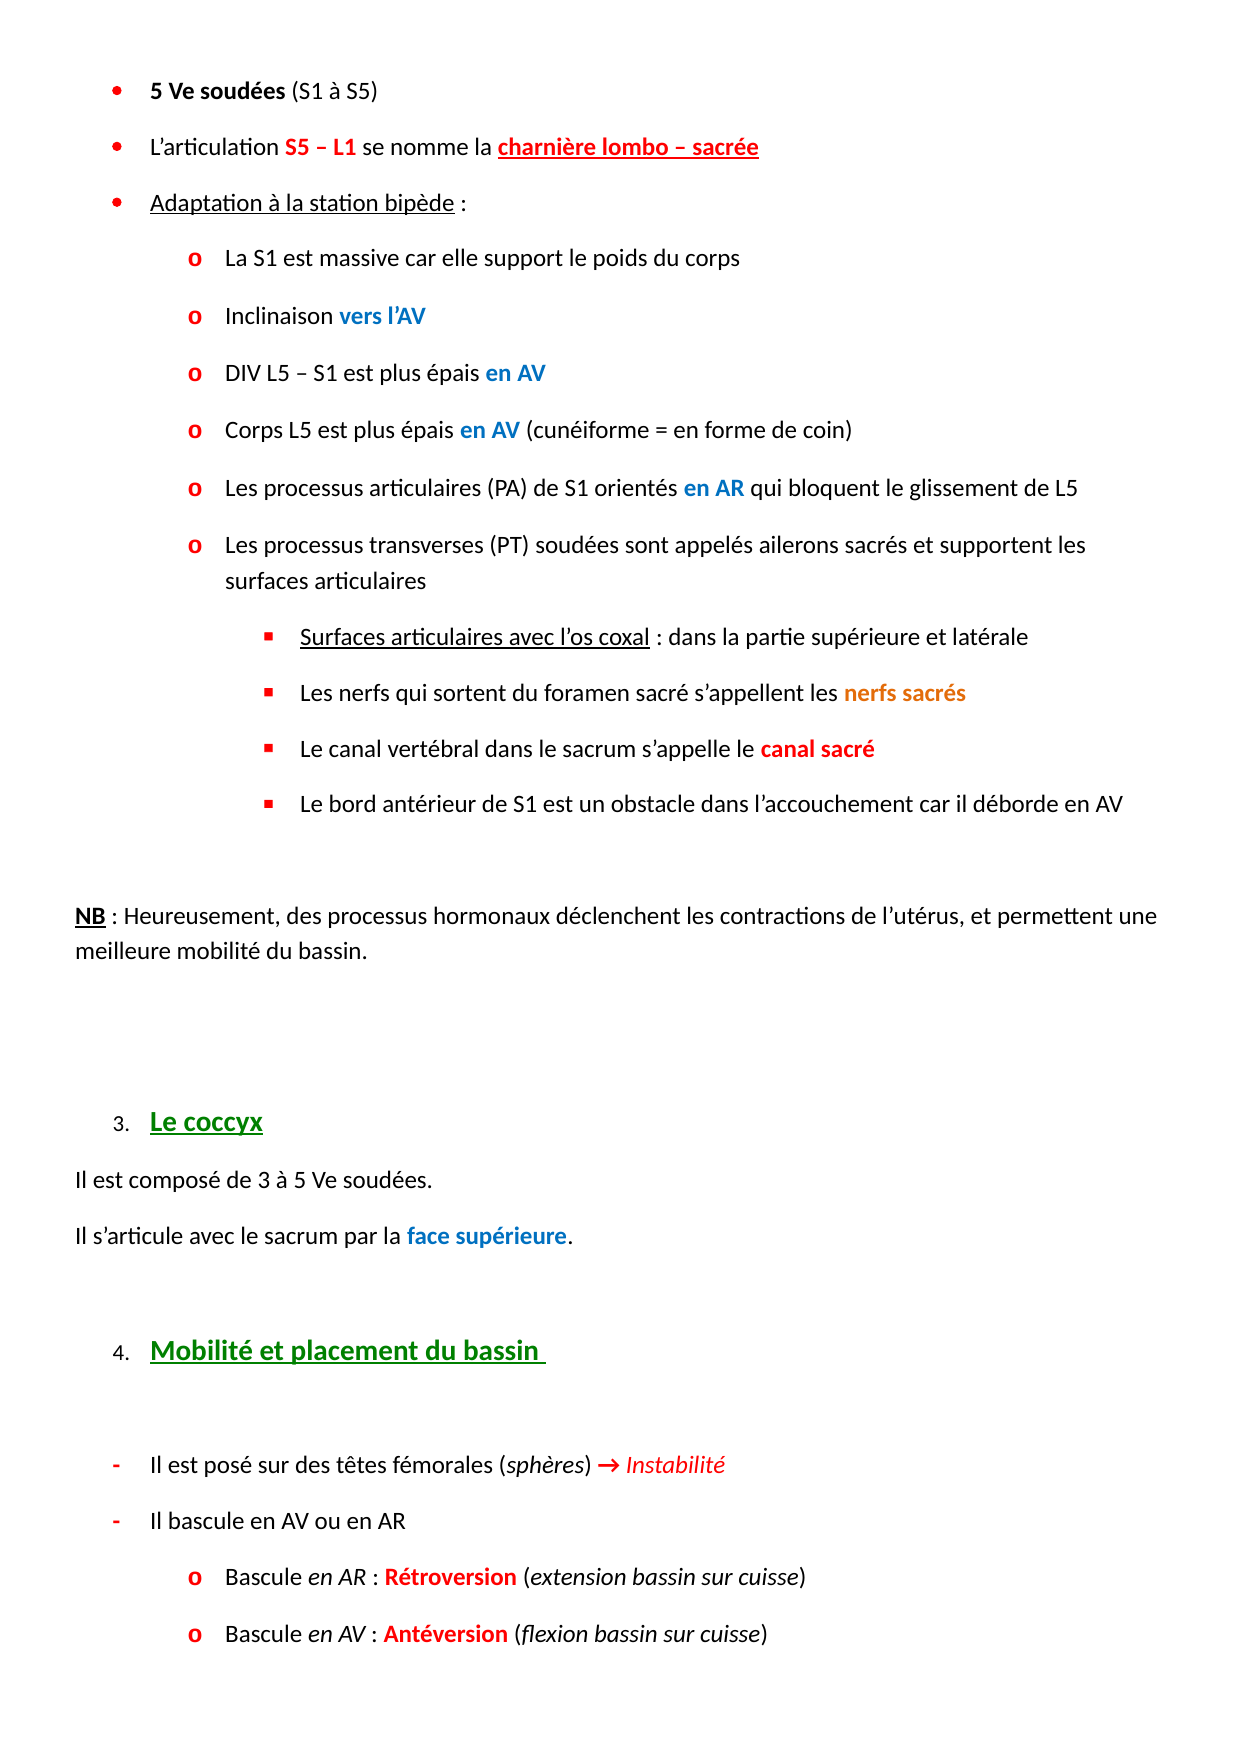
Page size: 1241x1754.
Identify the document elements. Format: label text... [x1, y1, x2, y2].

list Le canal vertébral dans le sacrum s’appelle le canal sacré [262, 733, 1165, 763]
list Les processus transverses (PT) soudées sont appelés ailerons sacrés et supportent les surfaces articulaires [187, 529, 1165, 596]
list Il bascule en AV ou en AR [112, 1505, 1165, 1536]
list DIV L5 – S1 est plus épais en AV [187, 357, 1165, 389]
list Bascule en AV : Antéversion (flexion bassin sur cuisse) [187, 1618, 1165, 1650]
list Bascule en AR : Rétroversion (extension bassin sur cuisse) [187, 1561, 1165, 1593]
list Mobilité et placement du bassin [112, 1332, 1165, 1368]
list Adaptation à la station bipède : [112, 187, 1165, 217]
list La S1 est massive car elle support le poids du corps [187, 242, 1165, 274]
list Les processus articulaires (PA) de S1 orientés en AR qui bloquent le glissement de L5 [187, 472, 1165, 503]
list Il est posé sur des têtes fémorales (sphères) → Instabilité [112, 1449, 1165, 1480]
text NB : Heureusement, des processus hormonaux déclenchent les contractions de l’utérus, et permettent une meilleure mobilité du bassin. [75, 900, 1165, 966]
list Corps L5 est plus épais en AV (cunéiforme = en forme de coin) [187, 414, 1165, 446]
list Le coccyx [112, 1103, 1165, 1138]
list Le bord antérieur de S1 est un obstacle dans l’accouchement car il déborde en AV [262, 788, 1165, 819]
list L’articulation S5 – L1 se nomme la charnière lombo – sacrée [112, 131, 1165, 161]
list Les nerfs qui sortent du foramen sacré s’appellent les nerfs sacrés [262, 677, 1165, 707]
text Il est composé de 3 à 5 Ve soudées. [75, 1164, 1165, 1195]
text Il s’articule avec le sacrum par la face supérieure. [75, 1220, 1165, 1251]
list Inclinaison vers l’AV [187, 300, 1165, 332]
list 5 Ve soudées (S1 à S5) [112, 75, 1165, 106]
list Surfaces articulaires avec l’os coxal : dans la partie supérieure et latérale [262, 621, 1165, 652]
